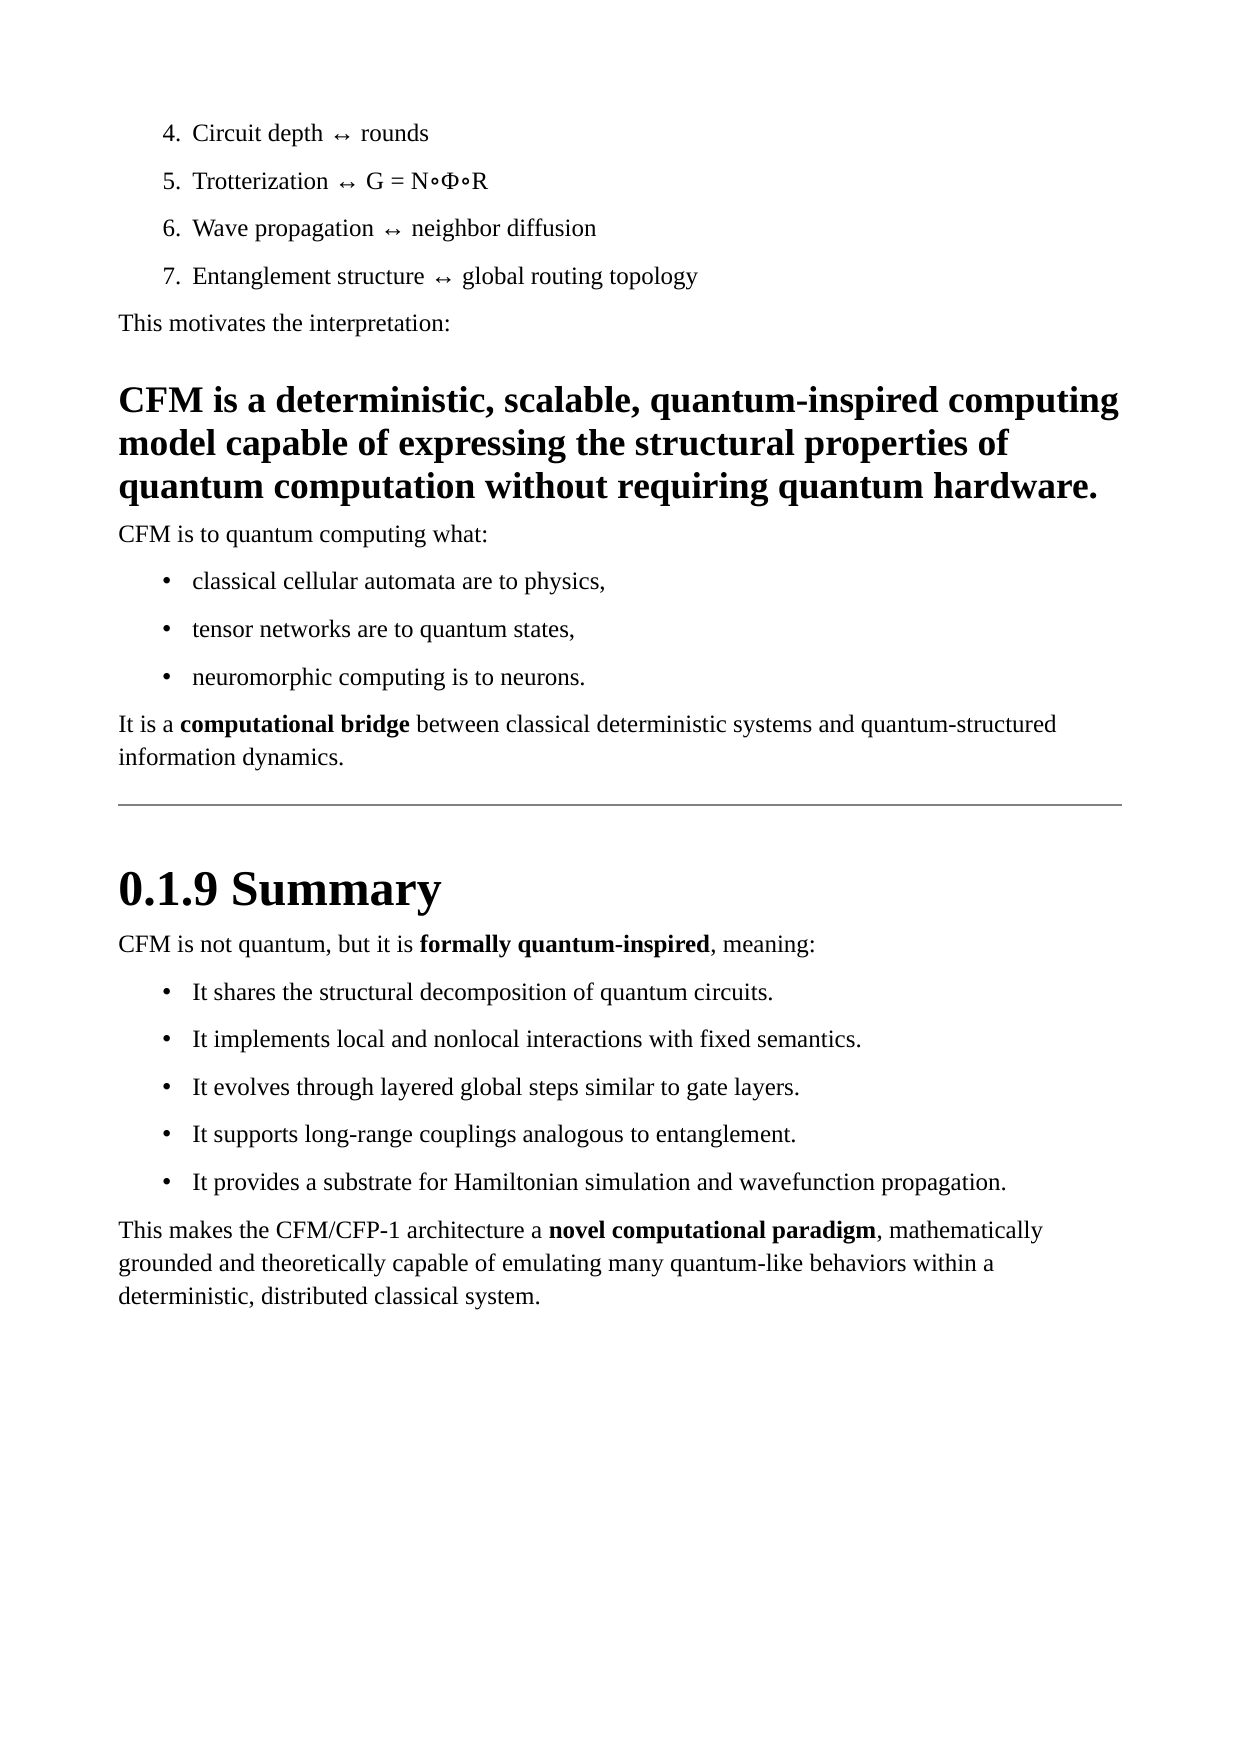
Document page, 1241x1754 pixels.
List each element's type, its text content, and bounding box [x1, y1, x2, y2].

text It is a computational bridge between classical deterministic systems and quantum-structured information dynamics. [118, 709, 1122, 771]
text CFM is to quantum computing what: [118, 519, 1122, 548]
list tensor networks are to quantum states, [162, 614, 1122, 643]
text This motivates the interpretation: [118, 308, 1122, 337]
list classical cellular automata are to physics, [162, 566, 1122, 595]
list Entanglement structure ↔ global routing topology [162, 261, 1122, 290]
subtitle 0.1.9 Summary [118, 859, 1122, 917]
list Circuit depth ↔ rounds [162, 118, 1122, 147]
text This makes the CFM/CFP-1 architecture a novel computational paradigm, mathematically grounded and theoretically capable of emulating many quantum-like behaviors within a deterministic, distributed classical system. [118, 1215, 1122, 1309]
list Wave propagation ↔ neighbor diffusion [162, 213, 1122, 242]
list It supports long-range couplings analogous to entanglement. [162, 1119, 1122, 1148]
list It provides a substrate for Hamiltonian simulation and wavefunction propagation. [162, 1167, 1122, 1196]
list Trotterization ↔ G = N∘Φ∘R [162, 166, 1122, 194]
list It implements local and nonlocal interactions with fixed semantics. [162, 1024, 1122, 1053]
subtitle CFM is a deterministic, scalable, quantum-inspired computing model capable of expressing the structural properties of quantum computation without requiring quantum hardware. [118, 377, 1122, 506]
list It evolves through layered global steps similar to gate layers. [162, 1072, 1122, 1101]
list It shares the structural decomposition of quantum circuits. [162, 977, 1122, 1006]
text CFM is not quantum, but it is formally quantum-inspired, meaning: [118, 929, 1122, 958]
list neuromorphic computing is to neurons. [162, 662, 1122, 690]
